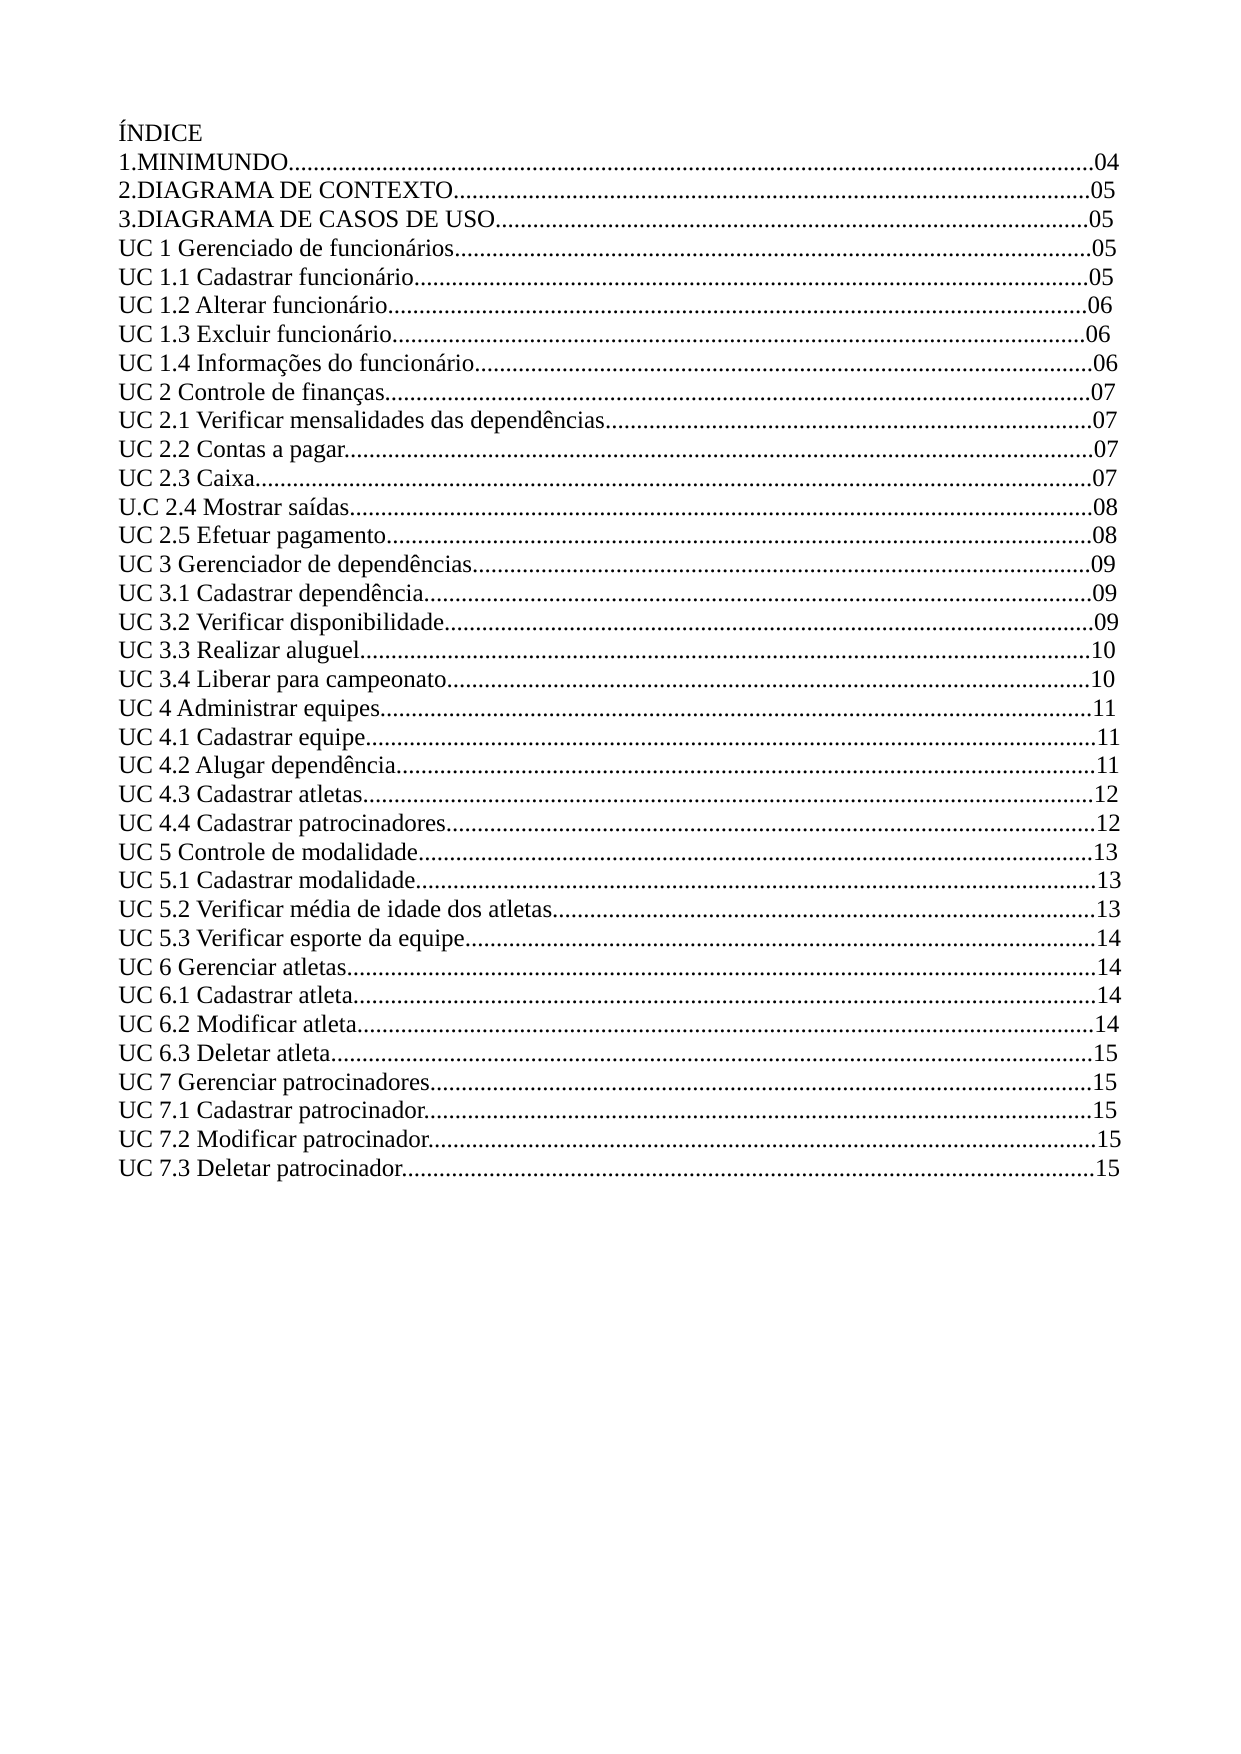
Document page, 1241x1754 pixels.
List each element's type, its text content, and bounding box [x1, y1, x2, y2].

text UC 5 Controle de modalidade............................................................................................................13 [118, 837, 1122, 866]
text UC 1.1 Cadastrar funcionário............................................................................................................05 [118, 262, 1122, 291]
text UC 2.1 Verificar mensalidades das dependências..............................................................................07 [118, 406, 1122, 434]
text 3.DIAGRAMA DE CASOS DE USO...............................................................................................05 [118, 204, 1122, 233]
text UC 4.4 Cadastrar patrocinadores........................................................................................................12 [118, 808, 1122, 837]
text UC 7.3 Deletar patrocinador...............................................................................................................15 [118, 1153, 1122, 1182]
text UC 1.2 Alterar funcionário................................................................................................................06 UC 1.3 Excluir funcionário...............................................................................................................06 [118, 291, 1122, 348]
text UC 7.2 Modificar patrocinador...........................................................................................................15 [118, 1124, 1122, 1153]
text UC 2.2 Contas a pagar........................................................................................................................07 [118, 434, 1122, 463]
text UC 2.5 Efetuar pagamento.................................................................................................................08 [118, 521, 1122, 549]
text UC 5.2 Verificar média de idade dos atletas.......................................................................................13 [118, 894, 1122, 923]
text UC 7.1 Cadastrar patrocinador...........................................................................................................15 [118, 1096, 1122, 1124]
text UC 6.1 Cadastrar atleta.......................................................................................................................14 [118, 981, 1122, 1009]
text UC 2 Controle de finanças.................................................................................................................07 [118, 377, 1122, 406]
text UC 5.1 Cadastrar modalidade.............................................................................................................13 [118, 866, 1122, 894]
text UC 6 Gerenciar atletas........................................................................................................................14 [118, 952, 1122, 981]
text UC 3.1 Cadastrar dependência...........................................................................................................09 UC 3.2 Verificar disponibilidade........................................................................................................09 [118, 578, 1122, 636]
text UC 3.3 Realizar aluguel.....................................................................................................................10 UC 3.4 Liberar para campeonato.......................................................................................................10 UC 4 Administrar equipes..................................................................................................................11 [118, 636, 1122, 722]
text UC 2.3 Caixa......................................................................................................................................07 U.C 2.4 Mostrar saídas.......................................................................................................................08 [118, 463, 1122, 521]
text UC 4.3 Cadastrar atletas.....................................................................................................................12 [118, 779, 1122, 808]
text ÍNDICE [118, 118, 1122, 147]
text UC 5.3 Verificar esporte da equipe.....................................................................................................14 [118, 923, 1122, 952]
text 2.DIAGRAMA DE CONTEXTO......................................................................................................05 [118, 176, 1122, 204]
text UC 6.3 Deletar atleta..........................................................................................................................15 [118, 1038, 1122, 1067]
text UC 6.2 Modificar atleta......................................................................................................................14 [118, 1009, 1122, 1038]
text UC 7 Gerenciar patrocinadores..........................................................................................................15 [118, 1067, 1122, 1096]
text 1.MINIMUNDO.................................................................................................................................04 [118, 147, 1122, 176]
text UC 1.4 Informações do funcionário...................................................................................................06 [118, 348, 1122, 377]
text UC 4.1 Cadastrar equipe.....................................................................................................................11 UC 4.2 Alugar dependência................................................................................................................11 [118, 722, 1122, 779]
text UC 3 Gerenciador de dependências...................................................................................................09 [118, 549, 1122, 578]
text UC 1 Gerenciado de funcionários......................................................................................................05 [118, 233, 1122, 262]
